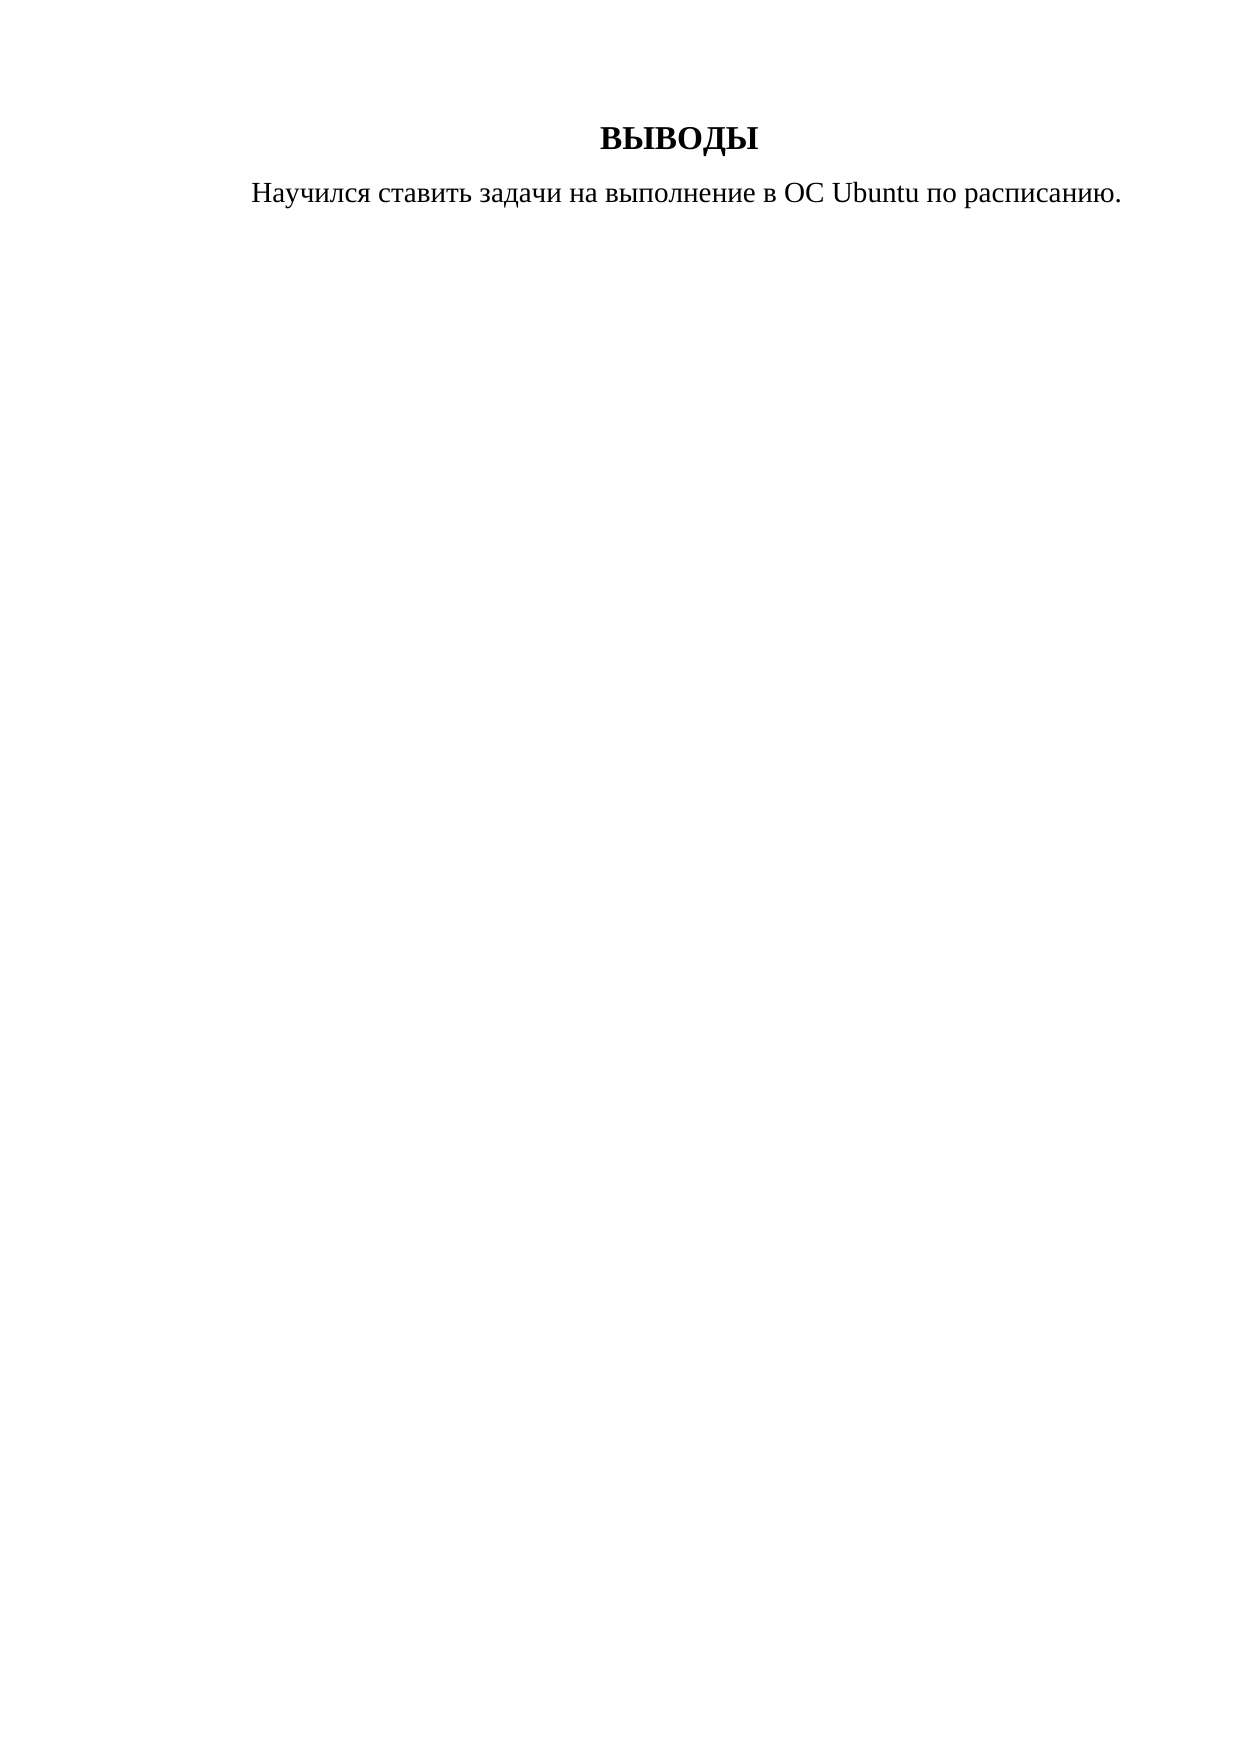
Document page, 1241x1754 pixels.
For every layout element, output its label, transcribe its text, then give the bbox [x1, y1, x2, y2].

subtitle ВЫВОДЫ [177, 118, 1181, 156]
text Научился ставить задачи на выполнение в ОС Ubuntu по расписанию. [177, 176, 1181, 209]
